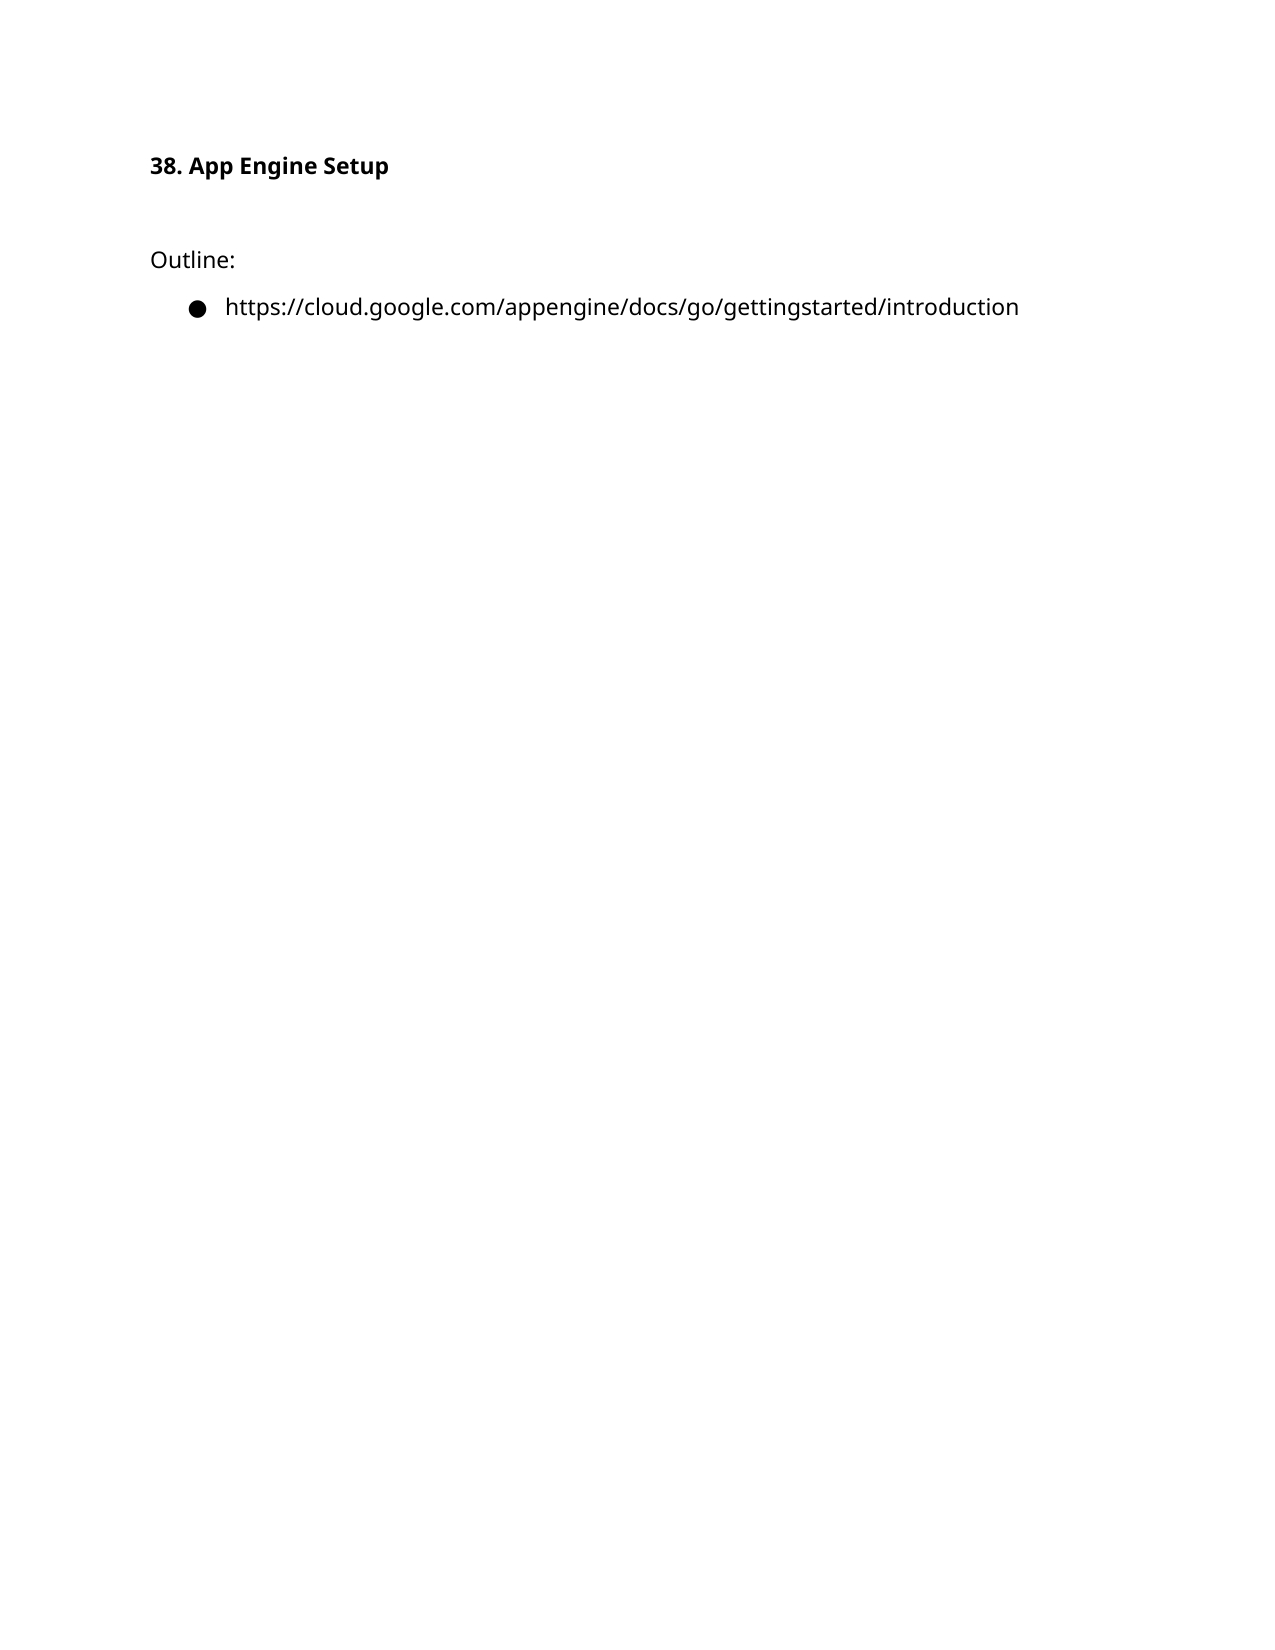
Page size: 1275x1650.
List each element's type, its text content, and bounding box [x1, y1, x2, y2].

text 38. App Engine Setup [150, 150, 1125, 181]
text Outline: [150, 244, 1125, 275]
list https://cloud.google.com/appengine/docs/go/gettingstarted/introduction [187, 291, 1125, 322]
